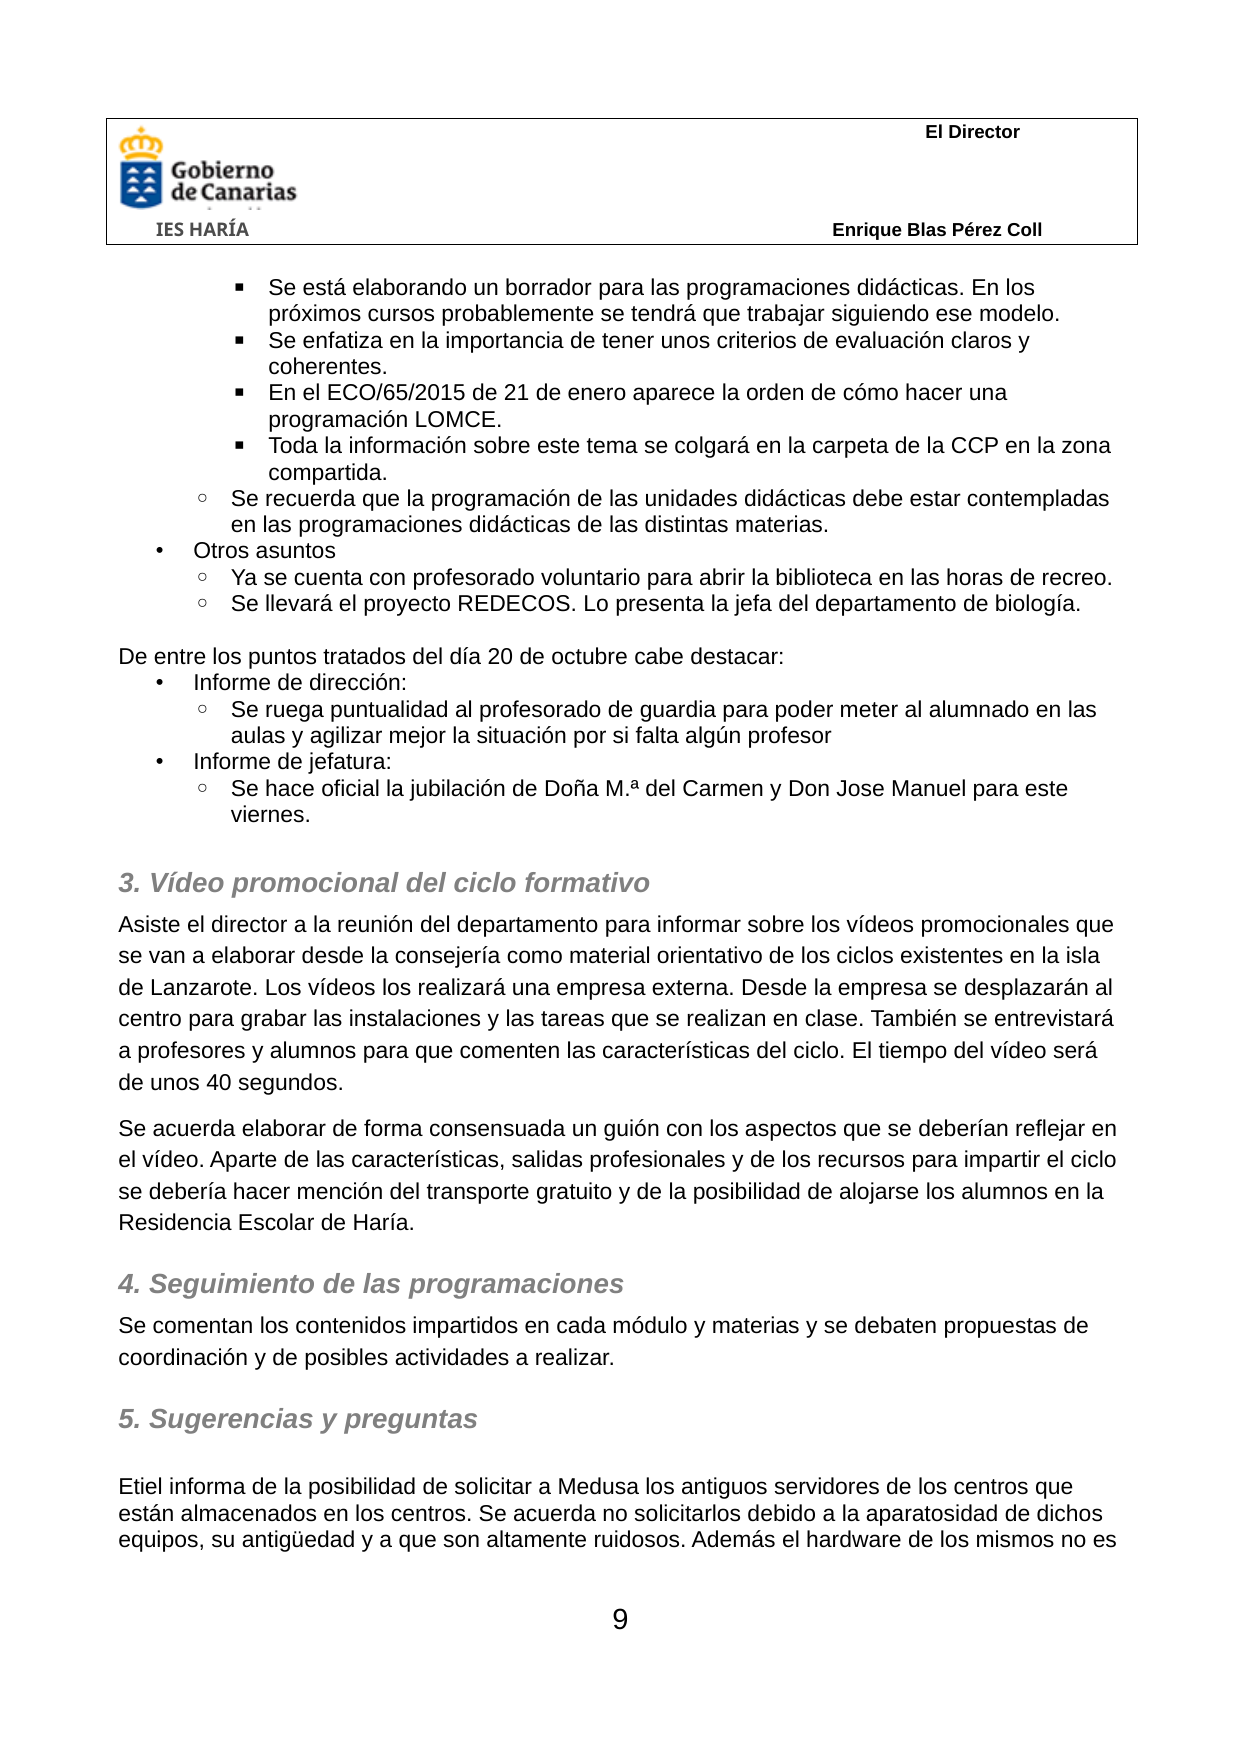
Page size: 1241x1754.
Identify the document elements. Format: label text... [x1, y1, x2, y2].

subtitle 4. Seguimiento de las programaciones [118, 1268, 1122, 1300]
list Otros asuntos [156, 537, 1122, 564]
list Se recuerda que la programación de las unidades didácticas debe estar contempladas en las programaciones didácticas de las distintas materias. [193, 485, 1122, 537]
text De entre los puntos tratados del día 20 de octubre cabe destacar: [118, 643, 1122, 669]
list Se ruega puntualidad al profesorado de guardia para poder meter al alumnado en las aulas y agilizar mejor la situación por si falta algún profesor [193, 696, 1122, 748]
text Etiel informa de la posibilidad de solicitar a Medusa los antiguos servidores de los centros que están almacenados en los centros. Se acuerda no solicitarlos debido a la aparatosidad de dichos equipos, su antigüedad y a que son altamente ruidosos. Además el hardware de los mismos no es [118, 1473, 1122, 1552]
list Toda la información sobre este tema se colgará en la carpeta de la CCP en la zona compartida. [231, 432, 1122, 485]
list Se hace oficial la jubilación de Doña M.ª del Carmen y Don Jose Manuel para este viernes. [193, 775, 1122, 827]
list Se llevará el proyecto REDECOS. Lo presenta la jefa del departamento de biología. [193, 590, 1122, 617]
list Se está elaborando un borrador para las programaciones didácticas. En los próximos cursos probablemente se tendrá que trabajar siguiendo ese modelo. [231, 274, 1122, 327]
list Se enfatiza en la importancia de tener unos criterios de evaluación claros y coherentes. [231, 327, 1122, 379]
list Ya se cuenta con profesorado voluntario para abrir la biblioteca en las horas de recreo. [193, 564, 1122, 590]
text Asiste el director a la reunión del departamento para informar sobre los vídeos promocionales que se van a elaborar desde la consejería como material orientativo de los ciclos existentes en la isla de Lanzarote. Los vídeos los realizará una empresa externa. Desde la empresa se desplazarán al centro para grabar las instalaciones y las tareas que se realizan en clase. También se entrevistará a profesores y alumnos para que comenten las características del ciclo. El tiempo del vídeo será de unos 40 segundos. [118, 911, 1122, 1095]
picture [115, 123, 300, 210]
subtitle 5. Sugerencias y preguntas [118, 1402, 1122, 1434]
text Se acuerda elaborar de forma consensuada un guión con los aspectos que se deberían reflejar en el vídeo. Aparte de las características, salidas profesionales y de los recursos para impartir el ciclo se debería hacer mención del transporte gratuito y de la posibilidad de alojarse los alumnos en la Residencia Escolar de Haría. [118, 1114, 1122, 1236]
list Informe de jefatura: [156, 748, 1122, 775]
list Informe de dirección: [156, 669, 1122, 696]
subtitle 3. Vídeo promocional del ciclo formativo [118, 866, 1122, 898]
list En el ECO/65/2015 de 21 de enero aparece la orden de cómo hacer una programación LOMCE. [231, 379, 1122, 432]
text Se comentan los contenidos impartidos en cada módulo y materias y se debaten propuestas de coordinación y de posibles actividades a realizar. [118, 1312, 1122, 1370]
